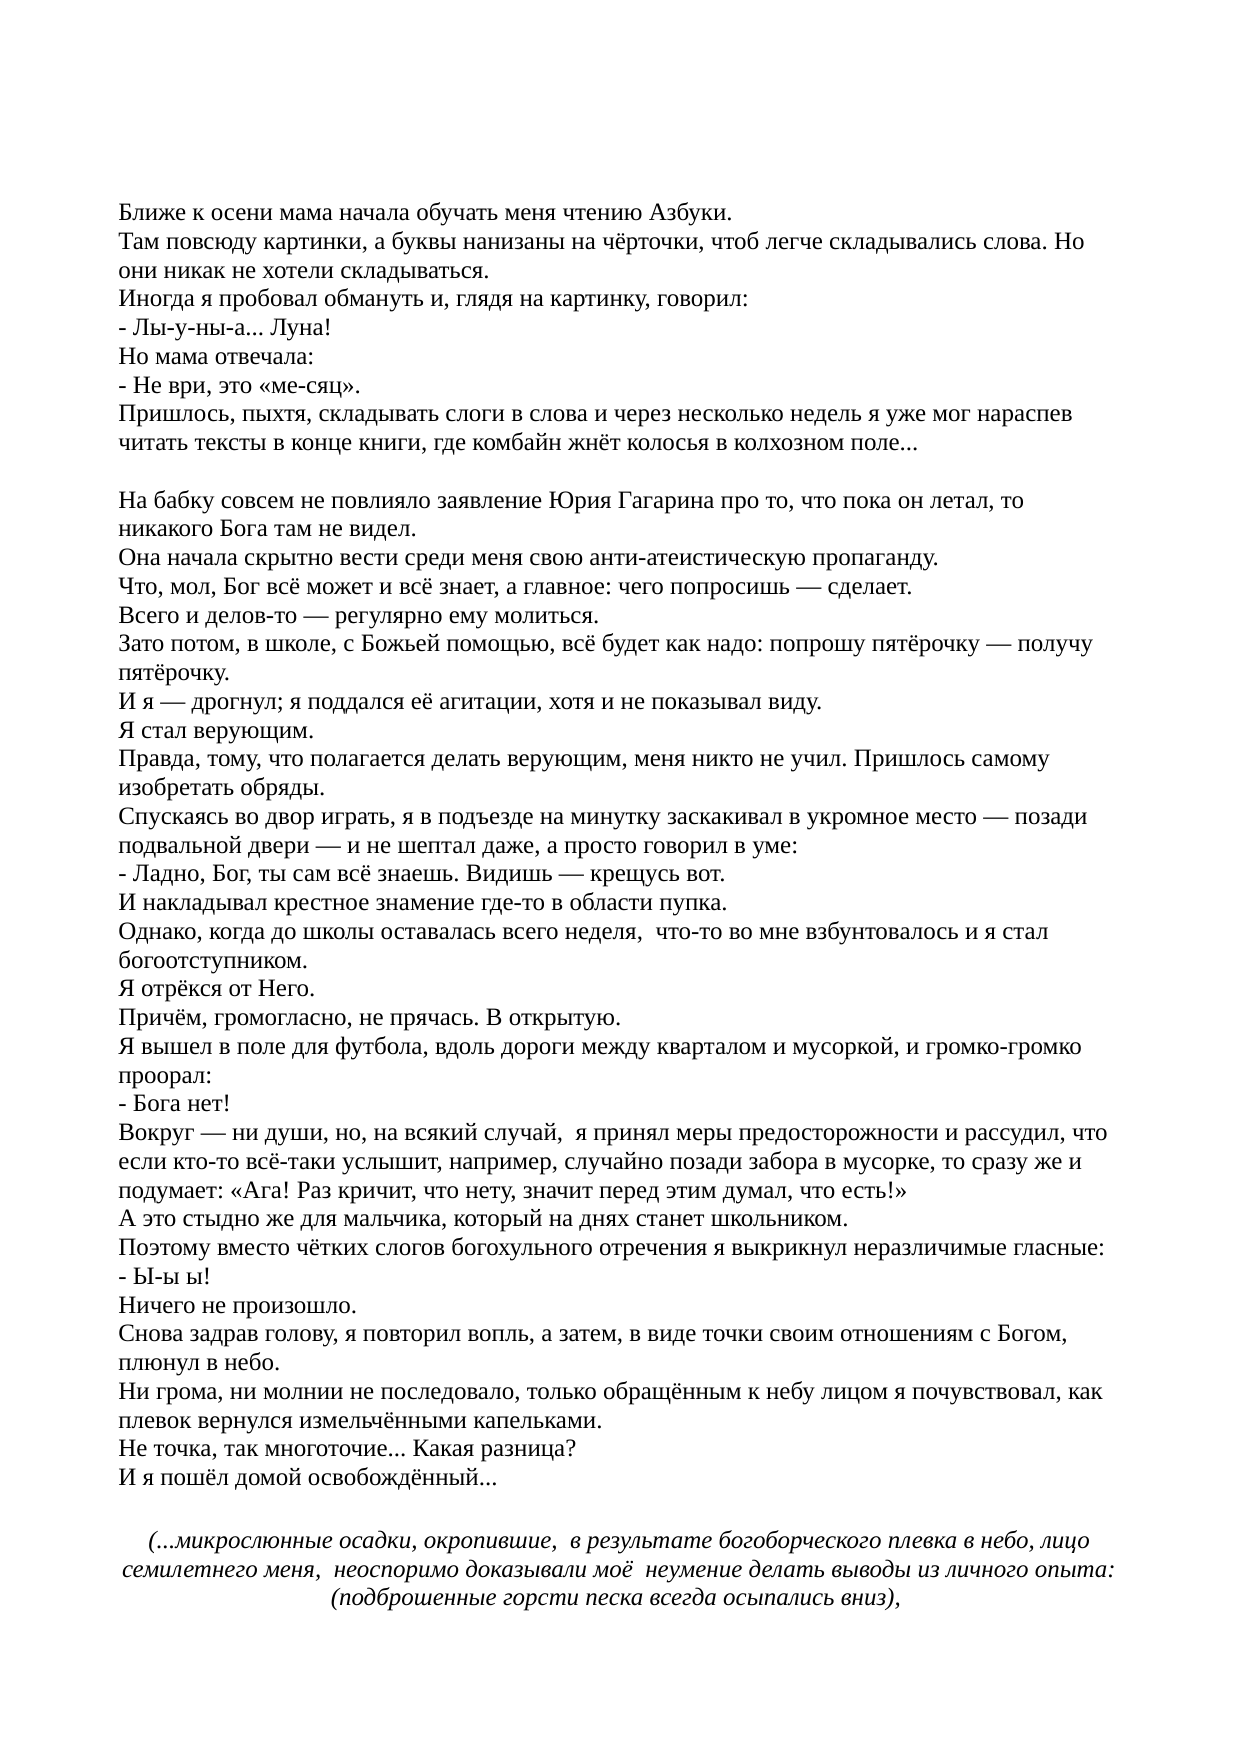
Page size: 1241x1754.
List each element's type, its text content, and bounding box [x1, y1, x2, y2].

text Что, мол, Бог всё может и всё знает, а главное: чего попросишь — сделает. [118, 571, 1122, 600]
text - Ладно, Бог, ты сам всё знаешь. Видишь — крещусь вот. [118, 858, 1122, 887]
text Но мама отвечала: [118, 341, 1122, 370]
text И я пошёл домой освобождённый... [118, 1462, 1122, 1491]
text И я — дрогнул; я поддался её агитации, хотя и не показывал виду. [118, 686, 1122, 715]
text Ни грома, ни молнии не последовало, только обращённым к небу лицом я почувствовал, как плевок вернулся измельчёнными капельками. [118, 1376, 1122, 1433]
text Она начала скрытно вести среди меня свою анти-атеистическую пропаганду. [118, 542, 1122, 571]
text Причём, громогласно, не прячась. В открытую. [118, 1002, 1122, 1031]
text Спускаясь во двор играть, я в подъезде на минутку заскакивал в укромное место — позади подвальной двери — и не шептал даже, а просто говорил в уме: [118, 801, 1122, 858]
text Вокруг — ни души, но, на всякий случай, я принял меры предосторожности и рассудил, что если кто-то всё-таки услышит, например, случайно позади забора в мусорке, то сразу же и подумает: «Ага! Раз кричит, что нету, значит перед этим думал, что есть!» [118, 1117, 1122, 1203]
text На бабку совсем не повлияло заявление Юрия Гагарина про то, что пока он летал, то никакого Бога там не видел. [118, 485, 1122, 542]
text - Бога нет! [118, 1088, 1122, 1117]
text А это стыдно же для мальчика, который на днях станет школьником. [118, 1203, 1122, 1232]
text Иногда я пробовал обмануть и, глядя на картинку, говорил: [118, 283, 1122, 312]
text Я стал верующим. [118, 715, 1122, 743]
text Пришлось, пыхтя, складывать слоги в слова и через несколько недель я уже мог нараспев читать тексты в конце книги, где комбайн жнёт колосья в колхозном поле... [118, 398, 1122, 456]
text Не точка, так многоточие... Какая разница? [118, 1433, 1122, 1462]
text Там повсюду картинки, а буквы нанизаны на чёрточки, чтоб легче складывались слова. Но они никак не хотели складываться. [118, 226, 1122, 283]
text Снова задрав голову, я повторил вопль, а затем, в виде точки своим отношениям с Богом, плюнул в небо. [118, 1318, 1122, 1376]
text И накладывал крестное знамение где-то в области пупка. [118, 887, 1122, 916]
text - Лы-у-ны-а... Луна! [118, 312, 1122, 341]
text Однако, когда до школы оставалась всего неделя, что-то во мне взбунтовалось и я стал богоотступником. [118, 916, 1122, 973]
text Я вышел в поле для футбола, вдоль дороги между кварталом и мусоркой, и громко-громко проорал: [118, 1031, 1122, 1088]
text Всего и делов-то — регулярно ему молиться. [118, 600, 1122, 628]
text - Ы-ы ы! [118, 1261, 1122, 1290]
text Зато потом, в школе, с Божьей помощью, всё будет как надо: попрошу пятёрочку — получу пятёрочку. [118, 628, 1122, 686]
text Правда, тому, что полагается делать верующим, меня никто не учил. Пришлось самому изобретать обряды. [118, 743, 1122, 801]
text Я отрёкся от Него. [118, 973, 1122, 1002]
text Поэтому вместо чётких слогов богохульного отречения я выкрикнул неразличимые гласные: [118, 1232, 1122, 1261]
text Ничего не произошло. [118, 1290, 1122, 1318]
text - Не ври, это «ме-сяц». [118, 370, 1122, 398]
text Ближе к осени мама начала обучать меня чтению Азбуки. [118, 197, 1122, 226]
text (...микрослюнные осадки, окропившие, в результате богоборческого плевка в небо, лицо семилетнего меня, неоспоримо доказывали моё неумение делать выводы из личного опыта: (подброшенные горсти песка всегда осыпались вниз), [118, 1525, 1122, 1611]
